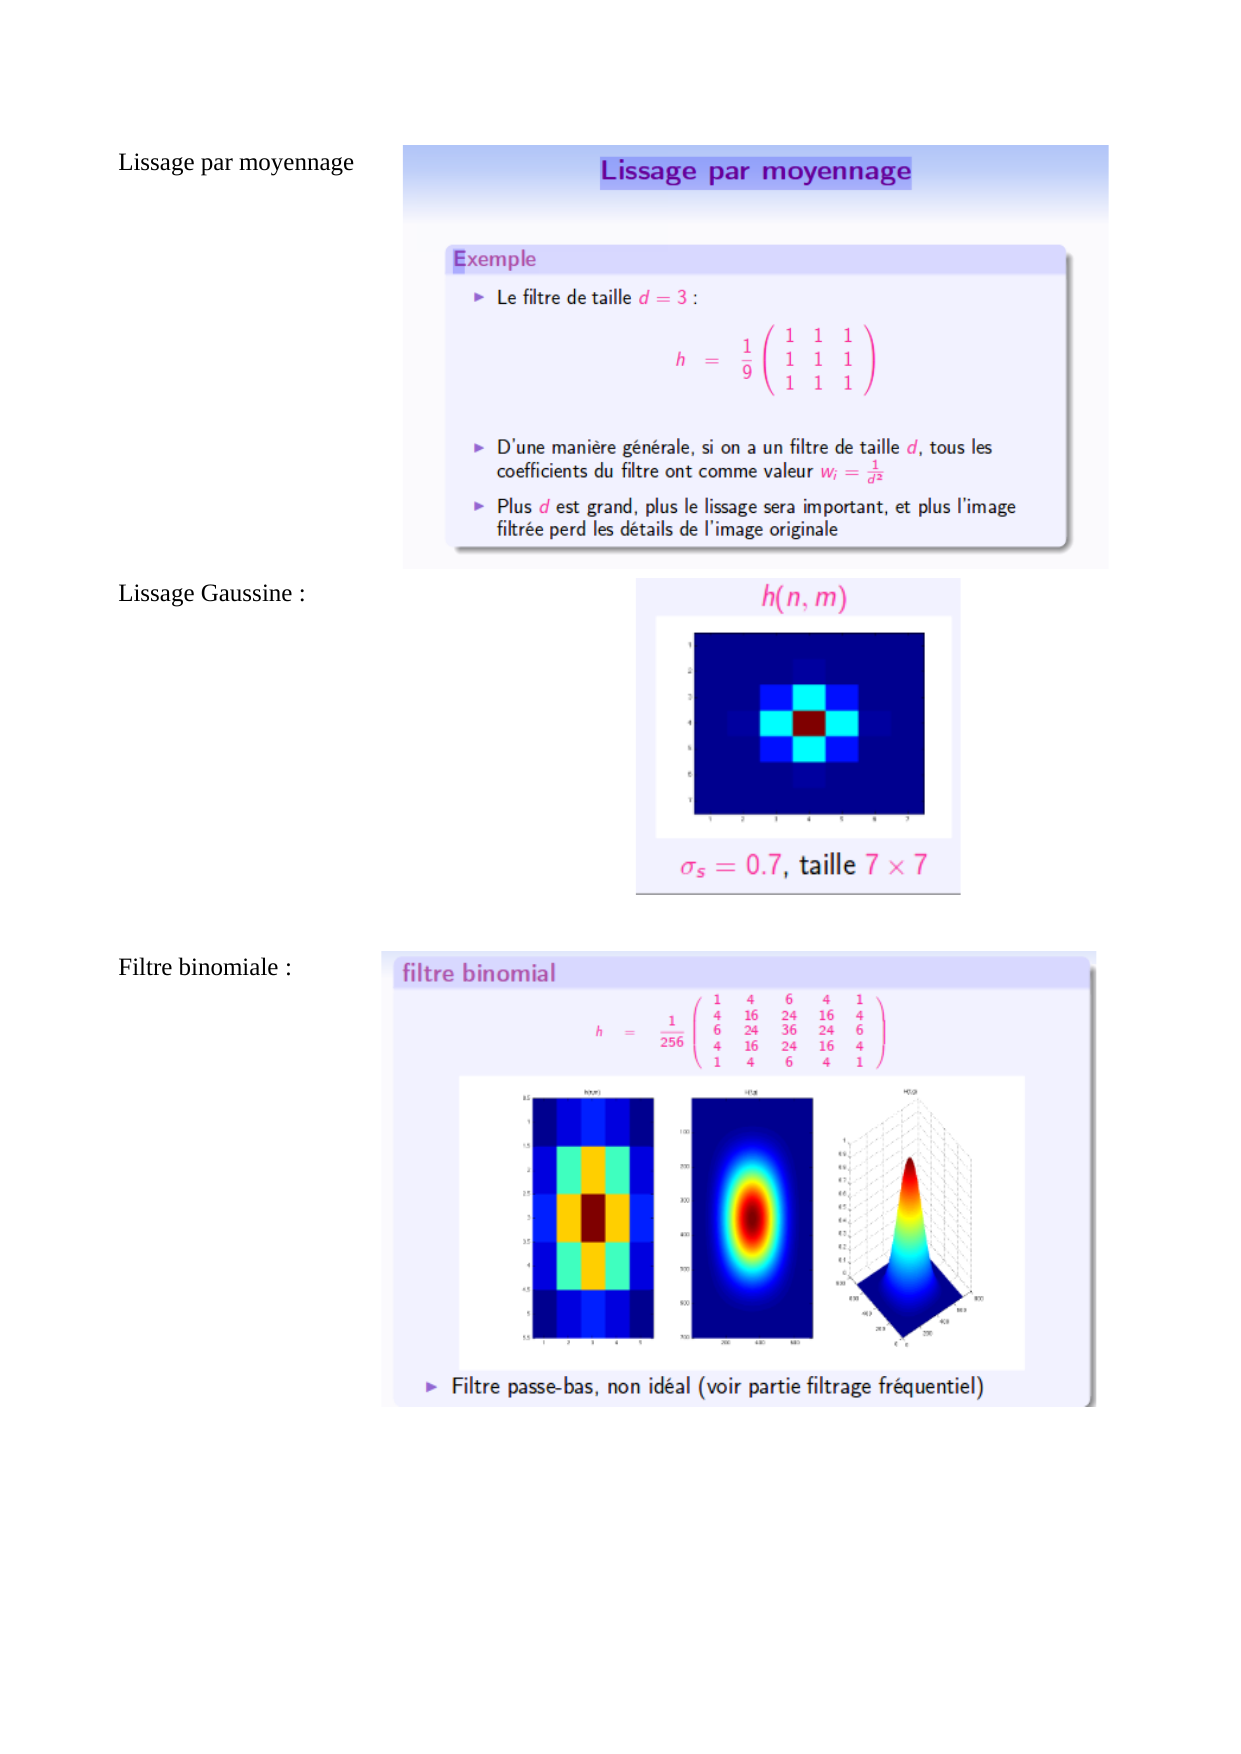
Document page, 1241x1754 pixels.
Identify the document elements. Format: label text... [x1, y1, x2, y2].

text [1097, 952, 1122, 981]
text Lissage Gaussine : [118, 578, 635, 607]
picture [381, 951, 1097, 1407]
text Lissage par moyennage [118, 147, 402, 176]
text [961, 578, 1122, 607]
picture [635, 578, 961, 895]
text Filtre binomiale : [118, 952, 381, 981]
picture [402, 145, 1109, 569]
